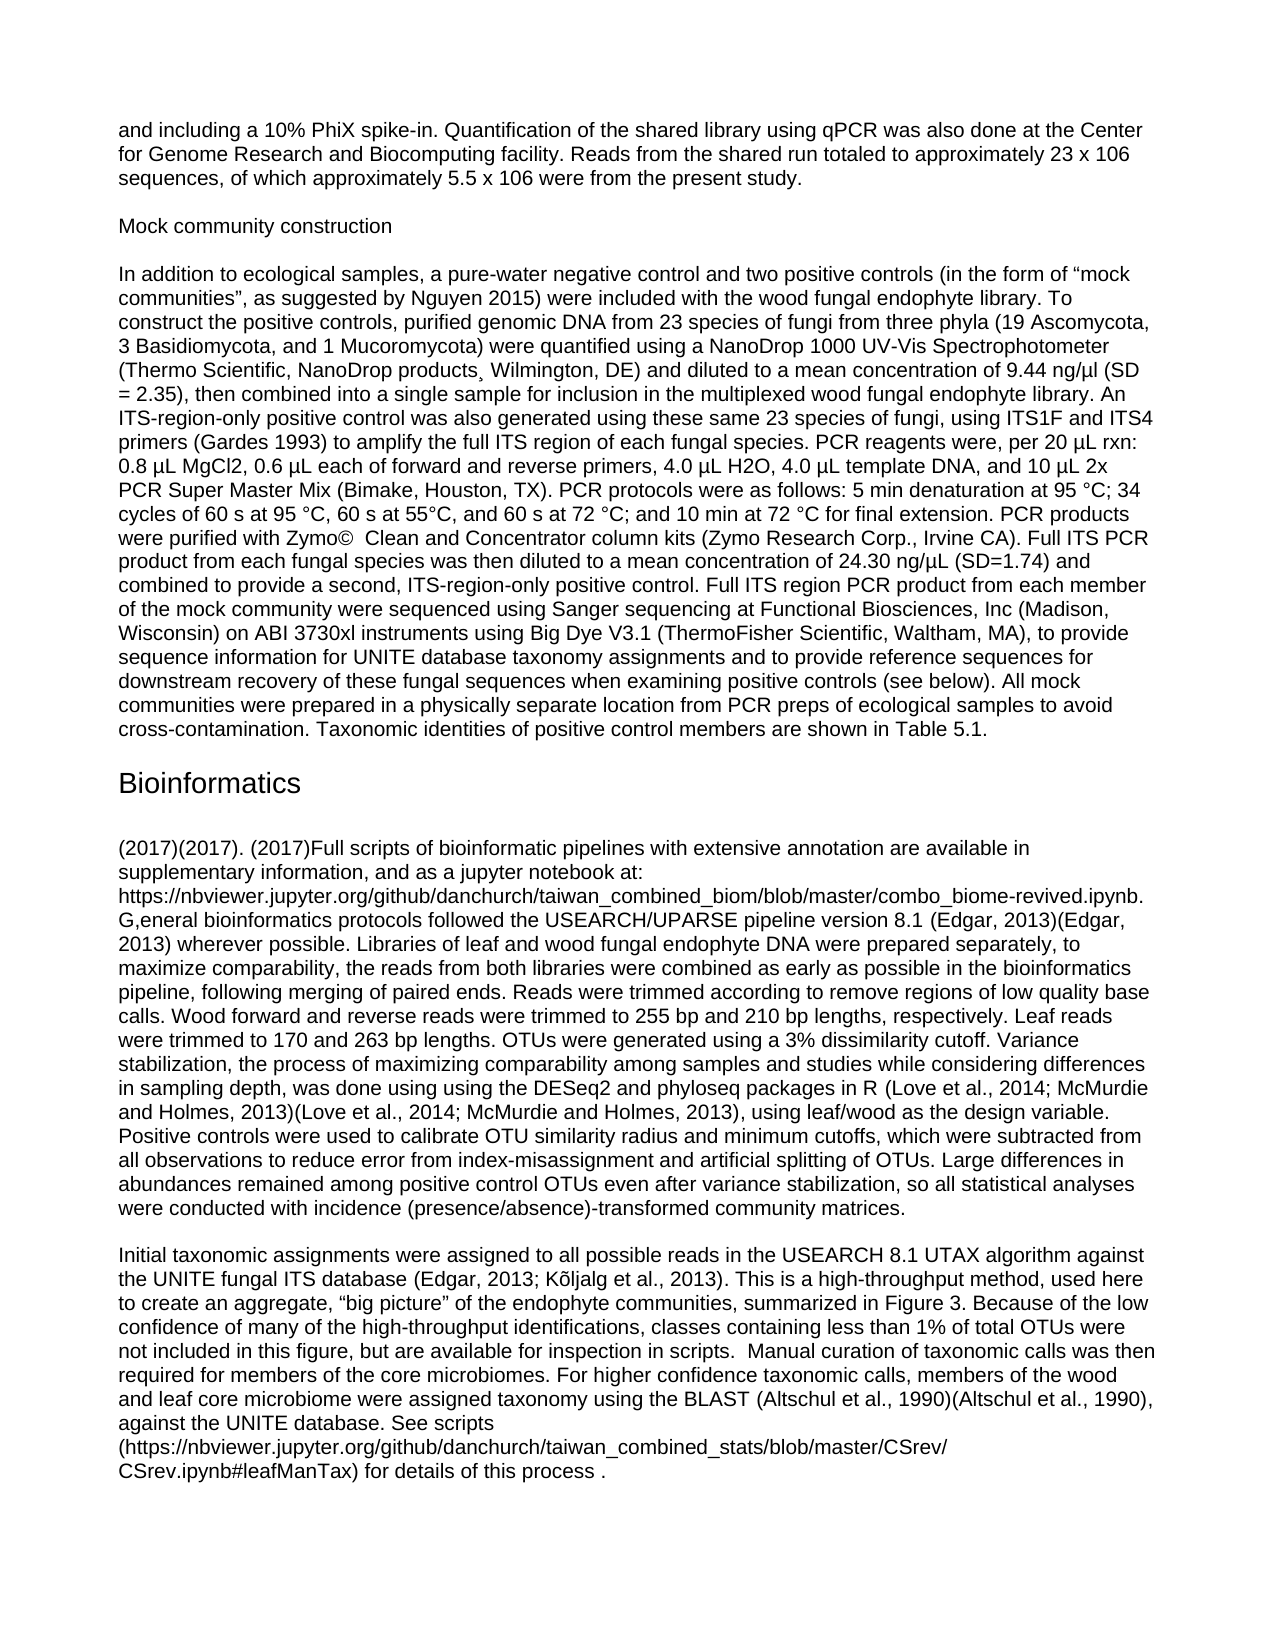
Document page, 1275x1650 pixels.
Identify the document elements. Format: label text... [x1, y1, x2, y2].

text In addition to ecological samples, a pure-water negative control and two positive controls (in the form of “mock communities”, as suggested by Nguyen 2015) were included with the wood fungal endophyte library. To construct the positive controls, purified genomic DNA from 23 species of fungi from three phyla (19 Ascomycota, 3 Basidiomycota, and 1 Mucoromycota) were quantified using a NanoDrop 1000 UV-Vis Spectrophotometer (Thermo Scientific, NanoDrop products¸ Wilmington, DE) and diluted to a mean concentration of 9.44 ng/µl (SD = 2.35), then combined into a single sample for inclusion in the multiplexed wood fungal endophyte library. An ITS-region-only positive control was also generated using these same 23 species of fungi, using ITS1F and ITS4 primers (Gardes 1993) to amplify the full ITS region of each fungal species. PCR reagents were, per 20 µL rxn: 0.8 µL MgCl2, 0.6 µL each of forward and reverse primers, 4.0 µL H2O, 4.0 µL template DNA, and 10 µL 2x PCR Super Master Mix (Bimake, Houston, TX). PCR protocols were as follows: 5 min denaturation at 95 °C; 34 cycles of 60 s at 95 °C, 60 s at 55°C, and 60 s at 72 °C; and 10 min at 72 °C for final extension. PCR products were purified with Zymo© Clean and Concentrator column kits (Zymo Research Corp., Irvine CA). Full ITS PCR product from each fungal species was then diluted to a mean concentration of 24.30 ng/µL (SD=1.74) and combined to provide a second, ITS-region-only positive control. Full ITS region PCR product from each member of the mock community were sequenced using Sanger sequencing at Functional Biosciences, Inc (Madison, Wisconsin) on ABI 3730xl instruments using Big Dye V3.1 (ThermoFisher Scientific, Waltham, MA), to provide sequence information for UNITE database taxonomy assignments and to provide reference sequences for downstream recovery of these fungal sequences when examining positive controls (see below). All mock communities were prepared in a physically separate location from PCR preps of ecological samples to avoid cross-contamination. Taxonomic identities of positive control members are shown in Table 5.1. [118, 262, 1157, 741]
text (2017)(2017). (2017)Full scripts of bioinformatic pipelines with extensive annotation are available in supplementary information, and as a jupyter notebook at: https://nbviewer.jupyter.org/github/danchurch/taiwan_combined_biom/blob/master/combo_biome-revived.ipynb. G,eneral bioinformatics protocols followed the USEARCH/UPARSE pipeline version 8.1 (Edgar, 2013)(Edgar, 2013) wherever possible. Libraries of leaf and wood fungal endophyte DNA were prepared separately, to maximize comparability, the reads from both libraries were combined as early as possible in the bioinformatics pipeline, following merging of paired ends. Reads were trimmed according to remove regions of low quality base calls. Wood forward and reverse reads were trimmed to 255 bp and 210 bp lengths, respectively. Leaf reads were trimmed to 170 and 263 bp lengths. OTUs were generated using a 3% dissimilarity cutoff. Variance stabilization, the process of maximizing comparability among samples and studies while considering differences in sampling depth, was done using using the DESeq2 and phyloseq packages in R (Love et al., 2014; McMurdie and Holmes, 2013)(Love et al., 2014; McMurdie and Holmes, 2013), using leaf/wood as the design variable. Positive controls were used to calibrate OTU similarity radius and minimum cutoffs, which were subtracted from all observations to reduce error from index-misassignment and artificial splitting of OTUs. Large differences in abundances remained among positive control OTUs even after variance stabilization, so all statistical analyses were conducted with incidence (presence/absence)-transformed community matrices. [118, 836, 1157, 1219]
text Mock community construction [118, 214, 1157, 238]
text Initial taxonomic assignments were assigned to all possible reads in the USEARCH 8.1 UTAX algorithm against the UNITE fungal ITS database (Edgar, 2013; Kõljalg et al., 2013). This is a high-throughput method, used here to create an aggregate, “big picture” of the endophyte communities, summarized in Figure 3. Because of the low confidence of many of the high-throughput identifications, classes containing less than 1% of total OTUs were not included in this figure, but are available for inspection in scripts. Manual curation of taxonomic calls was then required for members of the core microbiomes. For higher confidence taxonomic calls, members of the wood and leaf core microbiome were assigned taxonomy using the BLAST (Altschul et al., 1990)(Altschul et al., 1990), against the UNITE database. See scripts (https://nbviewer.jupyter.org/github/danchurch/taiwan_combined_stats/blob/master/CSrev/CSrev.ipynb#leafManTax) for details of this process . [118, 1243, 1157, 1483]
text and including a 10% PhiX spike-in. Quantification of the shared library using qPCR was also done at the Center for Genome Research and Biocomputing facility. Reads from the shared run totaled to approximately 23 x 106 sequences, of which approximately 5.5 x 106 were from the present study. [118, 118, 1157, 190]
subtitle Bioinformatics [118, 766, 1157, 799]
